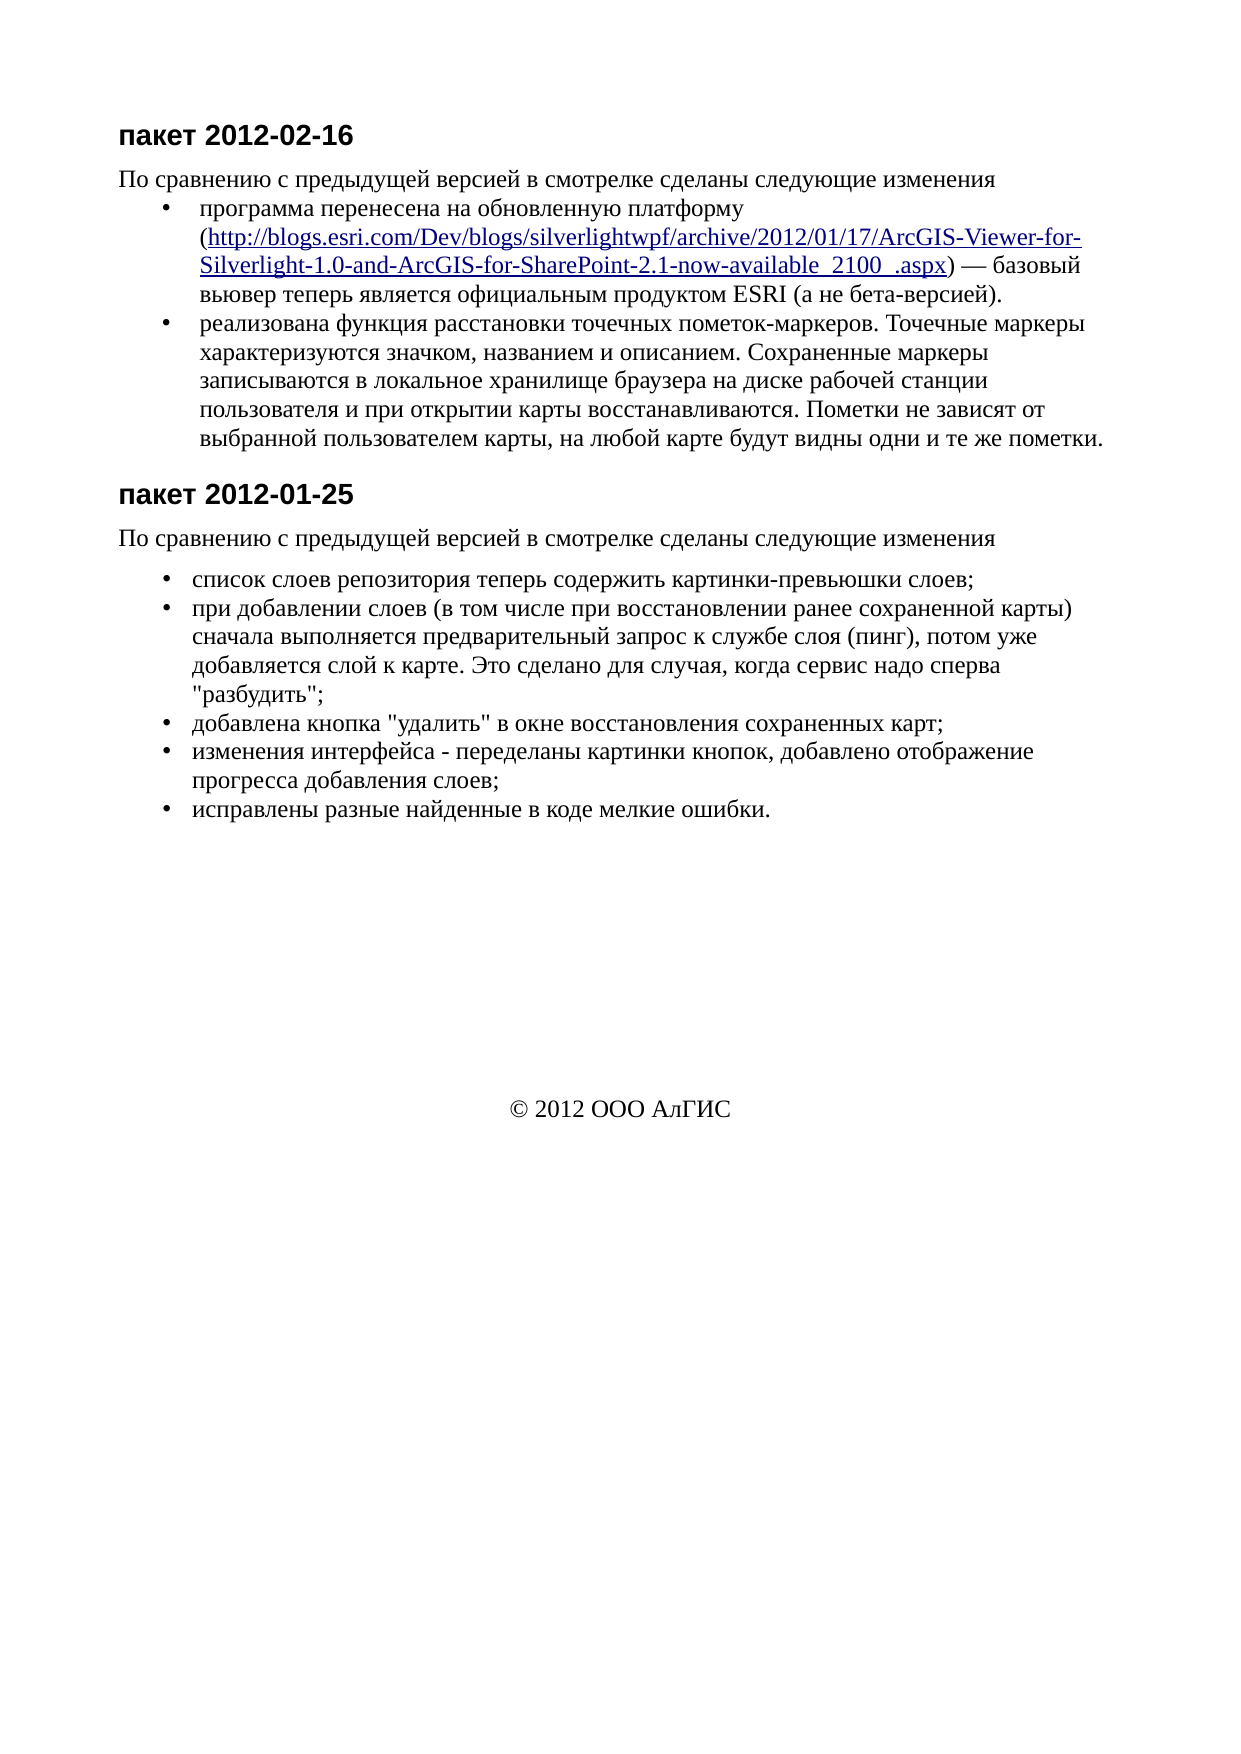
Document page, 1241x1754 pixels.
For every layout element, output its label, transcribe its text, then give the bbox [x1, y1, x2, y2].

text © 2012 ООО АлГИС [118, 1094, 1122, 1123]
subtitle пакет 2012-02-16 [118, 118, 1122, 152]
text По сравнению с предыдущей версией в смотрелке сделаны следующие изменения [118, 164, 1122, 193]
list программа перенесена на обновленную платформу (http://blogs.esri.com/Dev/blogs/silverlightwpf/archive/2012/01/17/ArcGIS-Viewer-for-Silverlight-1.0-and-ArcGIS-for-SharePoint-2.1-now-available_2100_.aspx) — базовый вьювер теперь является официальным продуктом ESRI (а не бета-версией). [162, 193, 1122, 308]
list добавлена кнопка "удалить" в окне восстановления сохраненных карт; [162, 708, 1122, 736]
list список слоев репозитория теперь содержить картинки-превьюшки слоев; [162, 564, 1122, 593]
list при добавлении слоев (в том числе при восстановлении ранее сохраненной карты) сначала выполняется предварительный запрос к службе слоя (пинг), потом уже добавляется слой к карте. Это сделано для случая, когда сервис надо сперва "разбудить"; [162, 593, 1122, 708]
subtitle пакет 2012-01-25 [118, 477, 1122, 510]
list реализована функция расстановки точечных пометок-маркеров. Точечные маркеры характеризуются значком, названием и описанием. Сохраненные маркеры записываются в локальное хранилище браузера на диске рабочей станции пользователя и при открытии карты восстанавливаются. Пометки не зависят от выбранной пользователем карты, на любой карте будут видны одни и те же пометки. [162, 308, 1122, 452]
text По сравнению с предыдущей версией в смотрелке сделаны следующие изменения [118, 523, 1122, 551]
list исправлены разные найденные в коде мелкие ошибки. [162, 794, 1122, 823]
list изменения интерфейса - переделаны картинки кнопок, добавлено отображение прогресса добавления слоев; [162, 736, 1122, 794]
